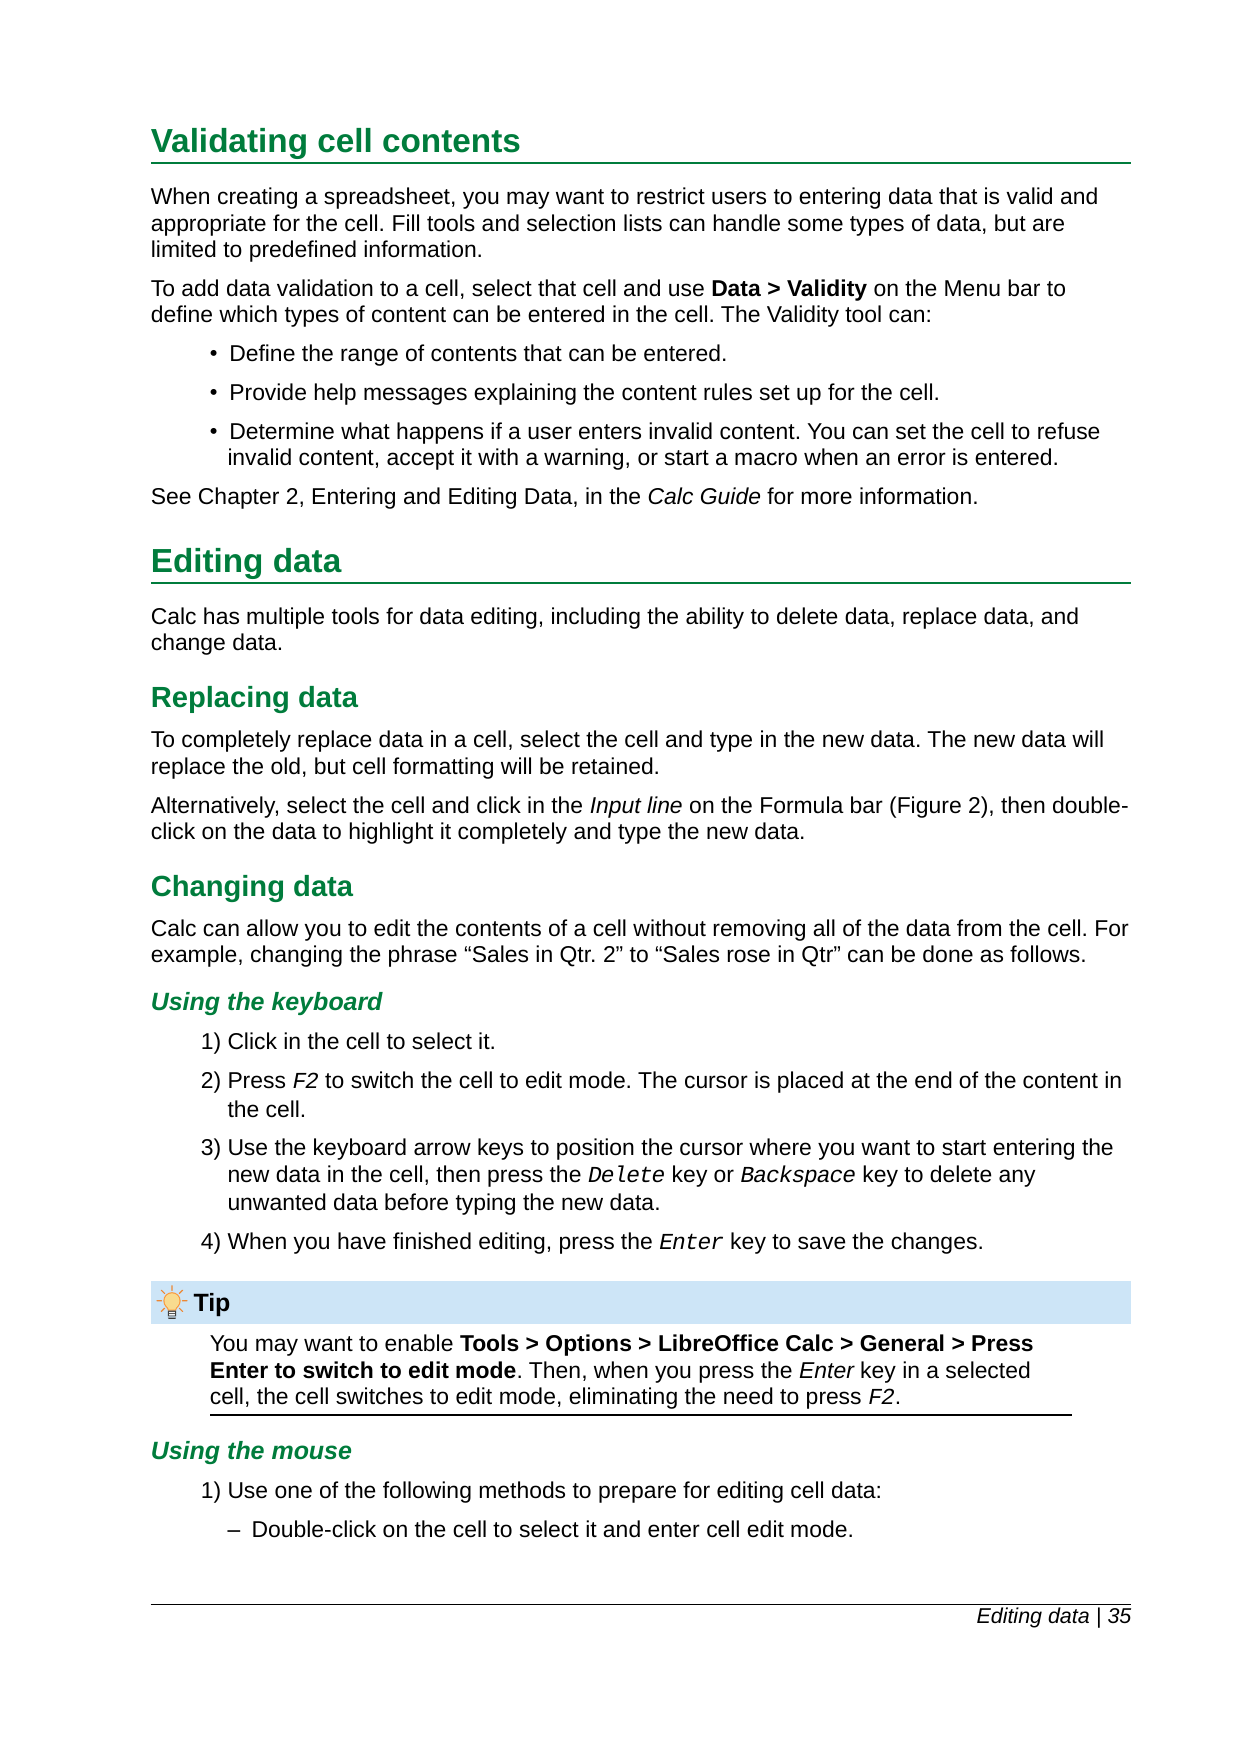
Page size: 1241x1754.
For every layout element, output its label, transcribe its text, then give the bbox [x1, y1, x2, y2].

subtitle Editing data [151, 541, 1131, 582]
list To add data validation to a cell, select that cell and use Data > Validity on the Menu bar to define which types of content can be entered in the cell. The Validity tool can: [151, 275, 1131, 328]
text Calc can allow you to edit the contents of a cell without removing all of the data from the cell. For example, changing the phrase “Sales in Qtr. 2” to “Sales rose in Qtr” can be done as follows. [151, 915, 1131, 968]
list Define the range of contents that can be entered. [209, 340, 1131, 366]
text To completely replace data in a cell, select the cell and type in the new data. The new data will replace the old, but cell formatting will be retained. [151, 726, 1131, 779]
subtitle Validating cell contents [151, 121, 1131, 162]
text When creating a spreadsheet, you may want to restrict users to entering data that is valid and appropriate for the cell. Fill tools and selection lists can handle some types of data, but are limited to predefined information. [151, 183, 1131, 262]
text Calc has multiple tools for data editing, including the ability to delete data, replace data, and change data. [151, 603, 1131, 656]
text See Chapter 2, Entering and Editing Data, in the Calc Guide for more information. [151, 483, 1131, 509]
list Click in the cell to select it. [227, 1028, 1131, 1055]
list Use the keyboard arrow keys to position the cursor where you want to start entering the new data in the cell, then press the Delete key or Backspace key to delete any unwanted data before typing the new data. [227, 1134, 1131, 1215]
subtitle Using the mouse [151, 1436, 1131, 1464]
text You may want to enable Tools > Options > LibreOffice Calc > General > Press Enter to switch to edit mode. Then, when you press the Enter key in a selected cell, the cell switches to edit mode, eliminating the need to press F2. [209, 1330, 1072, 1416]
list Provide help messages explaining the content rules set up for the cell. [209, 379, 1131, 405]
list Press F2 to switch the cell to edit mode. The cursor is placed at the end of the content in the cell. [227, 1067, 1131, 1122]
list When you have finished editing, press the Enter key to save the changes. [227, 1228, 1131, 1256]
subtitle Changing data [151, 869, 1131, 903]
subtitle Replacing data [151, 680, 1131, 714]
list Determine what happens if a user enters invalid content. You can set the cell to refuse invalid content, accept it with a warning, or start a macro when an error is entered. [209, 418, 1131, 471]
list Use one of the following methods to prepare for editing cell data: [227, 1477, 1131, 1503]
text Alternatively, select the cell and click in the Input line on the Formula bar (Figure 2), then double-click on the data to highlight it completely and type the new data. [151, 792, 1131, 844]
subtitle Using the keyboard [151, 987, 1131, 1016]
subtitle Tip [151, 1281, 1131, 1324]
list Double-click on the cell to select it and enter cell edit mode. [227, 1516, 1131, 1542]
